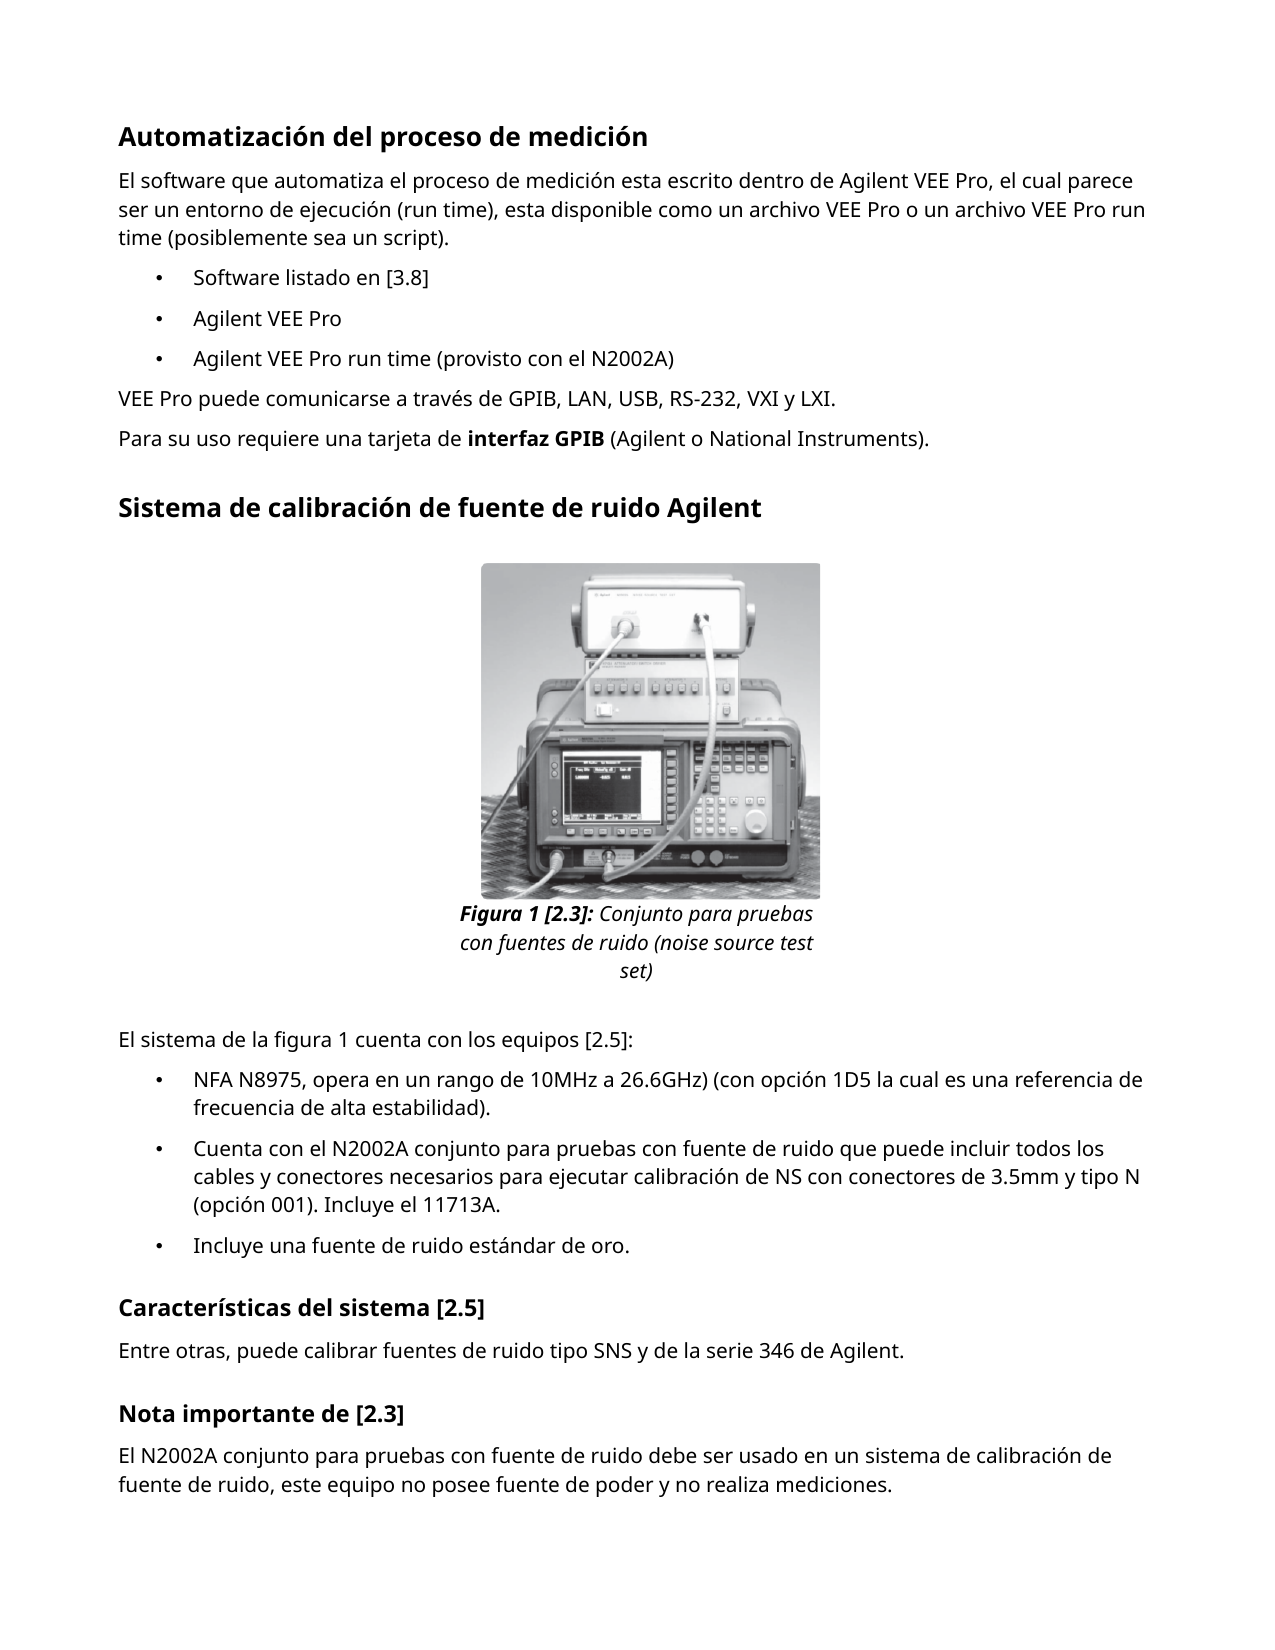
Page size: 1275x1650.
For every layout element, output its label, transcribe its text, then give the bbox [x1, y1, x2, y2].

list Agilent VEE Pro run time (provisto con el N2002A) [156, 344, 1157, 372]
list NFA N8975, opera en un rango de 10MHz a 26.6GHz) (con opción 1D5 la cual es una referencia de frecuencia de alta estabilidad). [156, 1065, 1157, 1122]
subtitle Sistema de calibración de fuente de ruido Agilent [118, 489, 1157, 525]
list Cuenta con el N2002A conjunto para pruebas con fuente de ruido que puede incluir todos los cables y conectores necesarios para ejecutar calibración de NS con conectores de 3.5mm y tipo N (opción 001). Incluye el 11713A. [156, 1134, 1157, 1219]
text El sistema de la figura 1 cuenta con los equipos [2.5]: [118, 1025, 1157, 1053]
text Entre otras, puede calibrar fuentes de ruido tipo SNS y de la serie 346 de Agilent. [118, 1336, 1157, 1364]
list Incluye una fuente de ruido estándar de oro. [156, 1231, 1157, 1259]
text Figura 1 [2.3]: Conjunto para pruebas con fuentes de ruido (noise source test set) [455, 550, 820, 984]
list Software listado en [3.8] [156, 263, 1157, 292]
text El software que automatiza el proceso de medición esta escrito dentro de Agilent VEE Pro, el cual parece ser un entorno de ejecución (run time), esta disponible como un archivo VEE Pro o un archivo VEE Pro run time (posiblemente sea un script). [118, 166, 1157, 252]
subtitle Nota importante de [2.3] [118, 1397, 1157, 1429]
subtitle Automatización del proceso de medición [118, 118, 1157, 154]
list Agilent VEE Pro [156, 304, 1157, 332]
text Para su uso requiere una tarjeta de interfaz GPIB (Agilent o National Instruments). [118, 424, 1157, 453]
subtitle Características del sistema [2.5] [118, 1292, 1157, 1323]
picture [454, 550, 676, 900]
text VEE Pro puede comunicarse a través de GPIB, LAN, USB, RS-232, VXI y LXI. [118, 384, 1157, 412]
text El N2002A conjunto para pruebas con fuente de ruido debe ser usado en un sistema de calibración de fuente de ruido, este equipo no posee fuente de poder y no realiza mediciones. [118, 1441, 1157, 1498]
